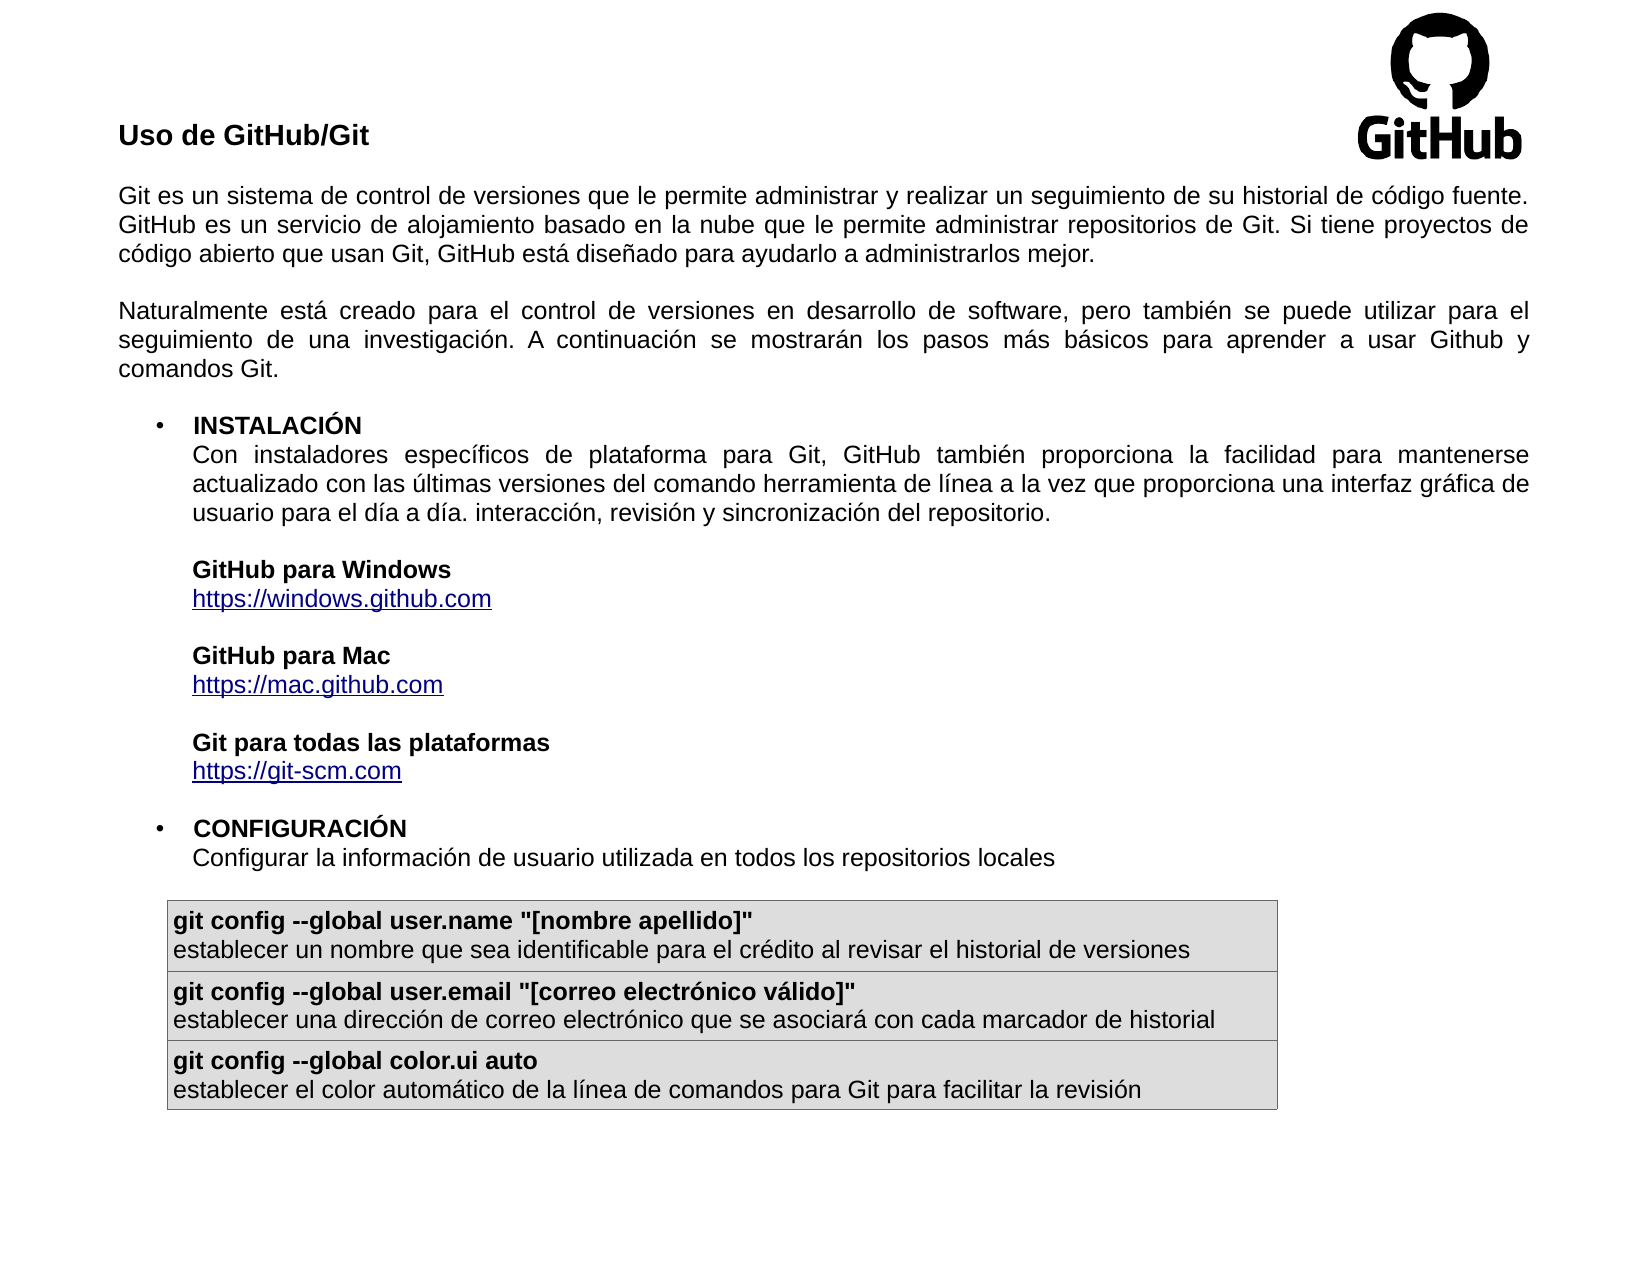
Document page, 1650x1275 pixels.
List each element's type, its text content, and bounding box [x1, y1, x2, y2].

text GitHub para Windows [192, 555, 1532, 584]
text https://windows.github.com [192, 584, 1532, 612]
table_cell git config --global user.email "[correo electrónico válido]" establecer una dirección de correo electrónico que se asociará con cada marcador de historial [168, 972, 1277, 1040]
table_cell git config --global color.ui auto establecer el color automático de la línea de comandos para Git para facilitar la revisión [168, 1041, 1277, 1109]
text GitHub para Mac [192, 641, 1532, 670]
list INSTALACIÓN [156, 411, 1532, 440]
text Configurar la información de usuario utilizada en todos los repositorios locales [192, 843, 1532, 871]
text Naturalmente está creado para el control de versiones en desarrollo de software, pero también se puede utilizar para el seguimiento de una investigación. A continuación se mostrarán los pasos más básicos para aprender a usar Github y comandos Git. [118, 296, 1532, 382]
picture [1305, 10, 1574, 161]
text https://mac.github.com [192, 670, 1532, 699]
text Git es un sistema de control de versiones que le permite administrar y realizar un seguimiento de su historial de código fuente. GitHub es un servicio de alojamiento basado en la nube que le permite administrar repositorios de Git. Si tiene proyectos de código abierto que usan Git, GitHub está diseñado para ayudarlo a administrarlos mejor. [118, 181, 1532, 267]
text Git para todas las plataformas [192, 727, 1532, 756]
text https://git-scm.com [192, 756, 1532, 785]
text Con instaladores específicos de plataforma para Git, GitHub también proporciona la facilidad para mantenerse actualizado con las últimas versiones del comando herramienta de línea a la vez que proporciona una interfaz gráfica de usuario para el día a día. interacción, revisión y sincronización del repositorio. [192, 440, 1532, 526]
list CONFIGURACIÓN [156, 814, 1532, 843]
table_header git config --global user.name "[nombre apellido]" establecer un nombre que sea identificable para el crédito al revisar el historial de versiones [168, 901, 1277, 971]
